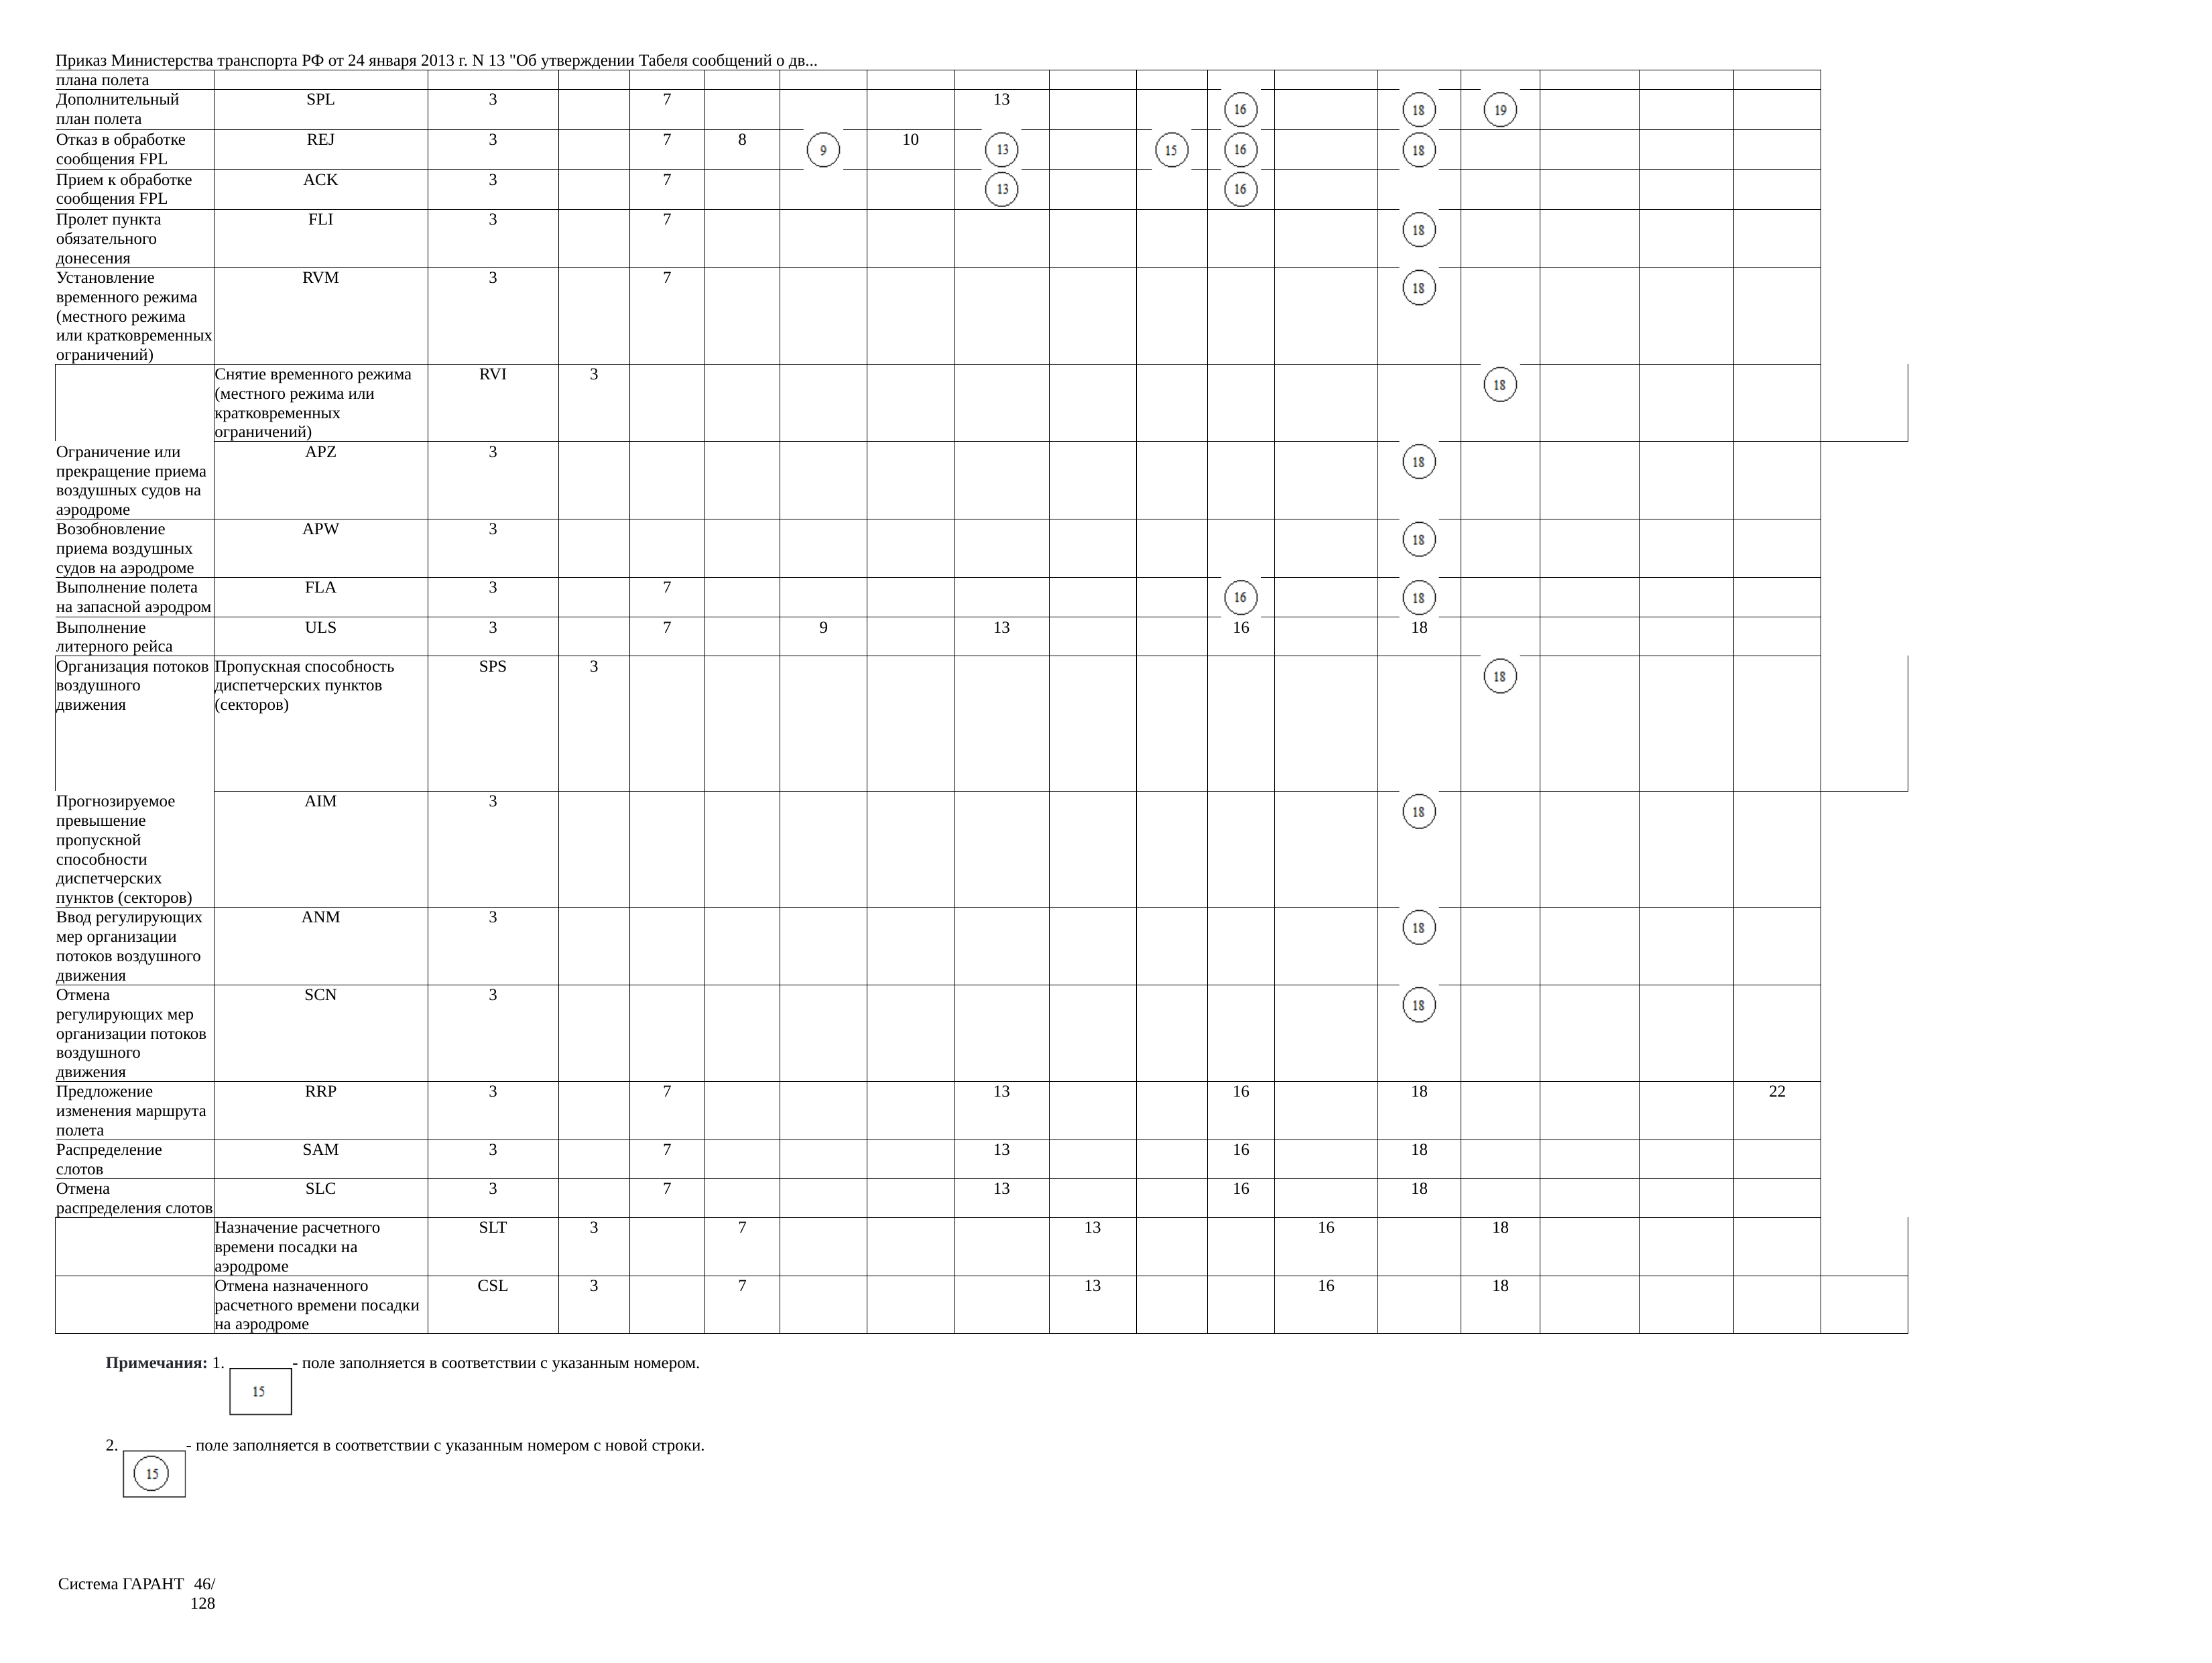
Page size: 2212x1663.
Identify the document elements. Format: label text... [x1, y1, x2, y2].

table_cell [705, 792, 780, 907]
table_cell [1378, 210, 1461, 267]
table_cell [1208, 1276, 1274, 1333]
table_cell [1208, 365, 1274, 441]
table_cell [1275, 170, 1377, 209]
table_cell [559, 90, 629, 129]
table_cell [1208, 985, 1274, 1081]
table_cell [1192, 130, 1207, 169]
table_cell AIM [214, 792, 428, 907]
table_cell ULS [214, 617, 428, 656]
table_cell [1734, 1218, 1821, 1275]
table_cell [1275, 519, 1377, 577]
table_cell [1275, 210, 1377, 267]
table_cell [1821, 442, 1908, 519]
table_cell [1821, 364, 1908, 441]
table_cell SLT [428, 1218, 558, 1275]
table_cell [1640, 519, 1733, 577]
table_cell [1208, 170, 1221, 209]
table_cell 3 [428, 442, 558, 519]
table_cell [1137, 656, 1207, 791]
table_cell [1461, 210, 1540, 267]
table_cell [1050, 130, 1136, 169]
table_cell [630, 1276, 704, 1333]
table_cell [1734, 210, 1821, 267]
table_cell [1821, 1217, 1908, 1275]
table_cell Отмена распределения слотов [56, 1179, 214, 1217]
table_cell [1640, 442, 1733, 519]
table_cell [867, 908, 954, 984]
table_cell [1734, 519, 1821, 577]
table_cell [867, 1218, 954, 1275]
table_cell 13 [955, 617, 1049, 656]
table_cell [1022, 130, 1049, 169]
table_cell [780, 519, 867, 577]
table_cell [1137, 792, 1207, 907]
table_cell [1275, 1082, 1377, 1139]
table_cell SLC [214, 1179, 428, 1217]
table_cell [1734, 1140, 1821, 1178]
table_cell [867, 90, 954, 129]
table_cell [1821, 89, 1908, 129]
table_cell [1378, 1276, 1461, 1333]
table_cell [1821, 617, 1908, 656]
table_cell 3 [559, 656, 629, 791]
table_cell [780, 130, 803, 169]
table_cell [955, 170, 981, 209]
table_cell [1540, 1140, 1639, 1178]
table_cell [1461, 170, 1540, 209]
table_cell [955, 792, 1049, 907]
table_cell [1208, 442, 1274, 519]
table_cell [630, 908, 704, 984]
table_cell [1640, 656, 1733, 791]
table_cell [1050, 170, 1136, 209]
table_cell [1540, 985, 1639, 1081]
table_cell [955, 210, 1049, 267]
table_cell [1378, 908, 1461, 984]
table_cell 16 [1275, 1218, 1377, 1275]
table_cell 3 [428, 1179, 558, 1217]
table_cell [1137, 519, 1207, 577]
table_cell [630, 792, 704, 907]
table_cell [1640, 578, 1733, 617]
table_cell [214, 70, 428, 89]
table_cell [955, 519, 1049, 577]
table_cell [1378, 365, 1461, 441]
table_cell [1640, 90, 1733, 129]
table_cell 7 [630, 1082, 704, 1139]
table_cell 16 [1208, 617, 1274, 656]
table_cell [1461, 268, 1540, 364]
table_cell [428, 70, 558, 89]
table_cell [1050, 442, 1136, 519]
table_cell 18 [1378, 1140, 1461, 1178]
table_cell [1461, 578, 1540, 617]
table_cell Прием к обработке сообщения FPL [56, 170, 214, 209]
table_cell [1050, 1082, 1136, 1139]
table_cell [705, 578, 780, 617]
table_cell [1050, 365, 1136, 441]
table_cell [705, 1140, 780, 1178]
table_cell [1821, 1140, 1908, 1178]
table_cell RVI [428, 365, 558, 441]
table_cell [1640, 1179, 1733, 1217]
table_cell [1137, 1179, 1207, 1217]
table_cell [559, 70, 629, 89]
table_cell [867, 1082, 954, 1139]
table_cell [1734, 268, 1821, 364]
table_cell [1640, 792, 1733, 907]
table_cell [1378, 792, 1461, 907]
table_cell [1540, 170, 1639, 209]
table_cell [1137, 617, 1207, 656]
table_cell [1137, 442, 1207, 519]
table_cell [1461, 1140, 1540, 1178]
table_cell 3 [428, 617, 558, 656]
table_cell [1461, 519, 1540, 577]
table_cell 16 [1208, 1179, 1274, 1217]
table_cell [867, 617, 954, 656]
table_cell [955, 365, 1049, 441]
table_cell FLI [214, 210, 428, 267]
table_cell [1050, 908, 1136, 984]
table_cell плана полета [56, 70, 214, 89]
table_cell [1540, 908, 1639, 984]
table_cell [1050, 1140, 1136, 1178]
table_cell [1540, 90, 1639, 129]
table_cell [867, 792, 954, 907]
table_cell [955, 130, 981, 169]
table_cell Возобновление приема воздушных судов на аэродроме [56, 519, 214, 577]
table_cell [1261, 90, 1274, 129]
table_cell [1734, 170, 1821, 209]
table_cell [1137, 1276, 1207, 1333]
table_cell [867, 1276, 954, 1333]
table_cell 9 [780, 617, 867, 656]
table_cell [867, 1179, 954, 1217]
table_cell [955, 578, 1049, 617]
table_cell [1137, 1140, 1207, 1178]
table_cell [1540, 792, 1639, 907]
table_cell [780, 1082, 867, 1139]
table_cell 7 [630, 1140, 704, 1178]
table_cell [1275, 70, 1377, 89]
table_cell [1540, 1179, 1639, 1217]
table_cell [867, 170, 954, 209]
table_cell [1540, 210, 1639, 267]
table_cell 7 [630, 617, 704, 656]
table_cell [630, 1218, 704, 1275]
table_cell [56, 365, 214, 441]
table_cell [955, 656, 1049, 791]
table_cell [867, 519, 954, 577]
table_cell [1050, 792, 1136, 907]
table_cell 16 [1275, 1276, 1377, 1333]
table_cell [1821, 577, 1908, 617]
table_cell 3 [428, 578, 558, 617]
table_cell [955, 442, 1049, 519]
table_cell [1378, 442, 1461, 519]
table_cell Пролет пункта обязательного донесения [56, 210, 214, 267]
table_cell [1540, 519, 1639, 577]
table_cell Пропускная способность диспетчерских пунктов (секторов) [214, 656, 428, 791]
table_cell [780, 268, 867, 364]
table_cell [1461, 1082, 1540, 1139]
table_cell 13 [955, 1140, 1049, 1178]
table_cell SPS [428, 656, 558, 791]
table_cell [1050, 210, 1136, 267]
table_cell SAM [214, 1140, 428, 1178]
table_cell [1261, 130, 1274, 169]
table_cell [780, 90, 867, 129]
table_cell [705, 519, 780, 577]
table_cell 3 [428, 130, 558, 169]
table_cell [705, 442, 780, 519]
table_cell 7 [630, 268, 704, 364]
table_cell [1050, 578, 1136, 617]
table_cell 3 [559, 1218, 629, 1275]
table_cell [1275, 365, 1377, 441]
table_cell [1261, 170, 1274, 209]
table_cell CSL [428, 1276, 558, 1333]
table_cell [867, 268, 954, 364]
table_cell [1821, 209, 1908, 267]
table_cell [1540, 70, 1639, 89]
table_cell [559, 130, 629, 169]
table_cell [1439, 130, 1461, 169]
table_cell 3 [428, 210, 558, 267]
table_cell [705, 365, 780, 441]
table_cell 22 [1734, 1082, 1821, 1139]
table_cell [1461, 656, 1540, 791]
table_cell [1540, 130, 1639, 169]
table_cell 3 [428, 1082, 558, 1139]
table_cell [1275, 656, 1377, 791]
table_cell [1821, 129, 1908, 169]
table_cell 7 [630, 210, 704, 267]
table_cell FLA [214, 578, 428, 617]
table_cell [1734, 985, 1821, 1081]
table_cell 18 [1461, 1218, 1540, 1275]
table_cell 3 [559, 365, 629, 441]
table_cell [1821, 1178, 1908, 1217]
table_cell Отмена назначенного расчетного времени посадки на аэродроме [214, 1276, 428, 1333]
table_cell Отмена регулирующих мер организации потоков воздушного движения [56, 985, 214, 1081]
text 2. - поле заполняется в соответствии с указанным номером с новой строки. [56, 1435, 2156, 1499]
table_cell 7 [630, 1179, 704, 1217]
table_cell [843, 130, 867, 169]
table_cell [1461, 130, 1540, 169]
table_cell [1137, 130, 1152, 169]
table_cell 3 [559, 1276, 629, 1333]
table_cell [1050, 985, 1136, 1081]
table_cell [867, 985, 954, 1081]
table_cell 13 [1050, 1276, 1136, 1333]
table_cell 18 [1461, 1276, 1540, 1333]
table_cell [1137, 1082, 1207, 1139]
table_cell 13 [955, 1179, 1049, 1217]
table_cell [1208, 1218, 1274, 1275]
table_cell 13 [955, 1082, 1049, 1139]
table_cell [1378, 578, 1399, 617]
table_cell [56, 1218, 214, 1275]
table_cell [780, 1218, 867, 1275]
table_cell [1137, 365, 1207, 441]
table_cell [1050, 70, 1136, 89]
table_cell [1734, 70, 1821, 89]
table_cell [1540, 1218, 1639, 1275]
table_cell [705, 656, 780, 791]
table_cell 7 [630, 578, 704, 617]
table_cell [1208, 908, 1274, 984]
table_cell [780, 365, 867, 441]
table_cell Дополнительный план полета [56, 90, 214, 129]
table_cell [559, 268, 629, 364]
table_cell [867, 365, 954, 441]
table_cell 3 [428, 908, 558, 984]
table_cell [1461, 908, 1540, 984]
table_cell [1208, 792, 1274, 907]
table_cell [630, 70, 704, 89]
table_cell [559, 210, 629, 267]
table_cell [1022, 170, 1049, 209]
table_cell [1734, 1276, 1821, 1333]
table_cell [705, 170, 780, 209]
table_cell [1640, 985, 1733, 1081]
table_cell [1540, 1082, 1639, 1139]
table_cell [780, 170, 867, 209]
table_cell [1734, 617, 1821, 656]
table_cell [1821, 656, 1908, 791]
table_cell [1208, 578, 1221, 617]
table_cell [1378, 1218, 1461, 1275]
table_cell 3 [428, 792, 558, 907]
table_cell [630, 656, 704, 791]
table_cell [1378, 70, 1461, 89]
table_cell [1540, 578, 1639, 617]
table_cell ACK [214, 170, 428, 209]
table_cell [1275, 908, 1377, 984]
table_cell [1734, 1179, 1821, 1217]
table_cell [559, 1082, 629, 1139]
table_cell [1734, 578, 1821, 617]
table_cell [1821, 267, 1908, 364]
table_cell [955, 70, 1049, 89]
table_cell RVM [214, 268, 428, 364]
table_cell [780, 578, 867, 617]
table_cell 18 [1378, 1179, 1461, 1217]
table_cell [1208, 210, 1274, 267]
table_cell [867, 656, 954, 791]
table_cell Организация потоков воздушного движения [56, 656, 214, 791]
table_cell 16 [1208, 1082, 1274, 1139]
table_cell [780, 210, 867, 267]
table_cell [705, 1179, 780, 1217]
table_cell [705, 90, 780, 129]
table_cell [1734, 130, 1821, 169]
table_cell [867, 70, 954, 89]
text Примечания: 1. - поле заполняется в соответствии с указанным номером. [56, 1353, 2156, 1416]
table_cell [1208, 130, 1221, 169]
table_cell [780, 985, 867, 1081]
table_cell Предложение изменения маршрута полета [56, 1082, 214, 1139]
table_cell [1275, 578, 1377, 617]
table_cell [1821, 1276, 1908, 1333]
table_cell [955, 1276, 1049, 1333]
table_cell [1137, 210, 1207, 267]
table_cell [1640, 1218, 1733, 1275]
table_cell [1640, 210, 1733, 267]
table_cell [1208, 70, 1274, 89]
table_cell [559, 617, 629, 656]
table_cell [1275, 442, 1377, 519]
table_cell [1734, 792, 1821, 907]
table_cell 3 [428, 985, 558, 1081]
table_cell [1640, 1276, 1733, 1333]
table_cell [1640, 70, 1733, 89]
table_cell [867, 1140, 954, 1178]
table_cell [559, 519, 629, 577]
table_cell [1208, 656, 1274, 791]
table_cell [559, 170, 629, 209]
table_cell [1461, 70, 1540, 89]
table_cell [1540, 617, 1639, 656]
table_cell REJ [214, 130, 428, 169]
table_cell [1208, 519, 1274, 577]
table_cell Отказ в обработке сообщения FPL [56, 130, 214, 169]
table_cell Установление временного режима (местного режима или кратковременных ограничений) [56, 268, 214, 364]
table_cell [630, 985, 704, 1081]
table_cell [1275, 130, 1377, 169]
table_cell [705, 1082, 780, 1139]
table_cell [559, 908, 629, 984]
table_cell [1821, 1081, 1908, 1139]
table_cell [1520, 90, 1540, 129]
table_cell 7 [705, 1218, 780, 1275]
table_cell [780, 1179, 867, 1217]
table_cell 7 [630, 130, 704, 169]
table_cell Выполнение литерного рейса [56, 617, 214, 656]
table_cell Снятие временного режима (местного режима или кратковременных ограничений) [214, 365, 428, 441]
table_cell [1461, 442, 1540, 519]
table_cell [559, 442, 629, 519]
table_cell [867, 442, 954, 519]
table_cell [1137, 90, 1207, 129]
table_cell [867, 578, 954, 617]
table_cell [1640, 1082, 1733, 1139]
table_cell [1734, 365, 1821, 441]
table_cell [1734, 908, 1821, 984]
table_cell [1137, 578, 1207, 617]
table_cell [1540, 268, 1639, 364]
table_cell [1640, 365, 1733, 441]
table_cell ANM [214, 908, 428, 984]
table_cell Выполнение полета на запасной аэродром [56, 578, 214, 617]
table_cell [1378, 519, 1461, 577]
table_cell [705, 210, 780, 267]
table_cell [705, 70, 780, 89]
table_cell [1439, 578, 1461, 617]
table_cell [1275, 617, 1377, 656]
table_cell [1275, 90, 1377, 129]
table_cell [780, 1140, 867, 1178]
table_cell [1640, 1140, 1733, 1178]
table_cell 7 [630, 170, 704, 209]
table_cell [705, 617, 780, 656]
table_cell [1540, 442, 1639, 519]
table_cell 18 [1378, 1082, 1461, 1139]
table_cell [1137, 985, 1207, 1081]
table_cell [1378, 130, 1399, 169]
table_cell [780, 656, 867, 791]
table_cell 16 [1208, 1140, 1274, 1178]
table_cell [1050, 519, 1136, 577]
table_cell [1275, 1179, 1377, 1217]
table_cell [630, 519, 704, 577]
table_cell [1137, 1218, 1207, 1275]
table_cell APW [214, 519, 428, 577]
table_cell [705, 908, 780, 984]
table_cell [1461, 90, 1480, 129]
table_cell [1821, 907, 1908, 984]
table_cell [780, 792, 867, 907]
table_cell Назначение расчетного времени посадки на аэродроме [214, 1218, 428, 1275]
table_cell [1208, 268, 1274, 364]
table_cell [1640, 130, 1733, 169]
table_cell 3 [428, 268, 558, 364]
table_cell [705, 268, 780, 364]
table_cell [1461, 1179, 1540, 1217]
table_cell [780, 908, 867, 984]
table_cell 3 [428, 170, 558, 209]
table_cell [559, 792, 629, 907]
table_cell [630, 365, 704, 441]
table_cell [559, 578, 629, 617]
table_cell [1439, 90, 1461, 129]
table_cell [1540, 1276, 1639, 1333]
table_cell 3 [428, 1140, 558, 1178]
table_cell [1050, 90, 1136, 129]
table_cell 3 [428, 519, 558, 577]
table_cell 7 [630, 90, 704, 129]
table_cell SCN [214, 985, 428, 1081]
table_cell [1734, 90, 1821, 129]
table_cell Прогнозируемое превышение пропускной способности диспетчерских пунктов (секторов) [56, 791, 214, 907]
table_cell [1378, 268, 1461, 364]
table_cell [1137, 170, 1207, 209]
table_cell [1821, 519, 1908, 577]
table_cell [1640, 268, 1733, 364]
table_cell [1208, 90, 1221, 129]
table_cell 7 [705, 1276, 780, 1333]
table_cell [955, 268, 1049, 364]
table_cell [955, 1218, 1049, 1275]
table_cell [1050, 1179, 1136, 1217]
table_cell [780, 1276, 867, 1333]
table_cell [1540, 656, 1639, 791]
table_cell [1261, 578, 1274, 617]
table_cell SPL [214, 90, 428, 129]
table_cell [1734, 442, 1821, 519]
table_cell [780, 442, 867, 519]
table_cell [705, 985, 780, 1081]
table_cell 10 [867, 130, 954, 169]
table_cell [955, 985, 1049, 1081]
table_cell [1821, 792, 1908, 907]
table_cell [1137, 908, 1207, 984]
table_cell Ограничение или прекращение приема воздушных судов на аэродроме [56, 441, 214, 519]
table_cell [1540, 365, 1639, 441]
table_cell [1275, 792, 1377, 907]
table_cell [559, 1179, 629, 1217]
table_cell [1050, 268, 1136, 364]
table_cell APZ [214, 442, 428, 519]
table_cell 13 [955, 90, 1049, 129]
table_cell Ввод регулирующих мер организации потоков воздушного движения [56, 908, 214, 984]
table_cell [1640, 908, 1733, 984]
table_cell [1461, 985, 1540, 1081]
table_cell Распределение слотов [56, 1140, 214, 1178]
table_cell [867, 210, 954, 267]
table_cell [1461, 792, 1540, 907]
table_cell [1640, 170, 1733, 209]
table_cell 3 [428, 90, 558, 129]
table_cell [630, 442, 704, 519]
table_cell [1640, 617, 1733, 656]
table_cell [1050, 617, 1136, 656]
table_cell [1378, 656, 1461, 791]
table_cell [955, 908, 1049, 984]
table_cell [559, 985, 629, 1081]
table_cell [1821, 985, 1908, 1081]
table_cell 18 [1378, 617, 1461, 656]
table_cell [1734, 656, 1821, 791]
table_cell 13 [1050, 1218, 1136, 1275]
table_cell [1275, 985, 1377, 1081]
table_cell [1275, 268, 1377, 364]
table_cell [56, 1276, 214, 1333]
table_cell [1821, 70, 1908, 89]
table_cell [1821, 169, 1908, 209]
table_cell 8 [705, 130, 780, 169]
table_cell [1378, 90, 1399, 129]
table_cell [1275, 1140, 1377, 1178]
table_cell [1378, 170, 1461, 209]
table_cell RRP [214, 1082, 428, 1139]
table_cell [1137, 70, 1207, 89]
table_cell [1461, 617, 1540, 656]
table_cell [780, 70, 867, 89]
table_cell [1461, 365, 1540, 441]
table_cell [559, 1140, 629, 1178]
table_cell [1050, 656, 1136, 791]
table_cell [1137, 268, 1207, 364]
table_cell [1378, 985, 1461, 1081]
